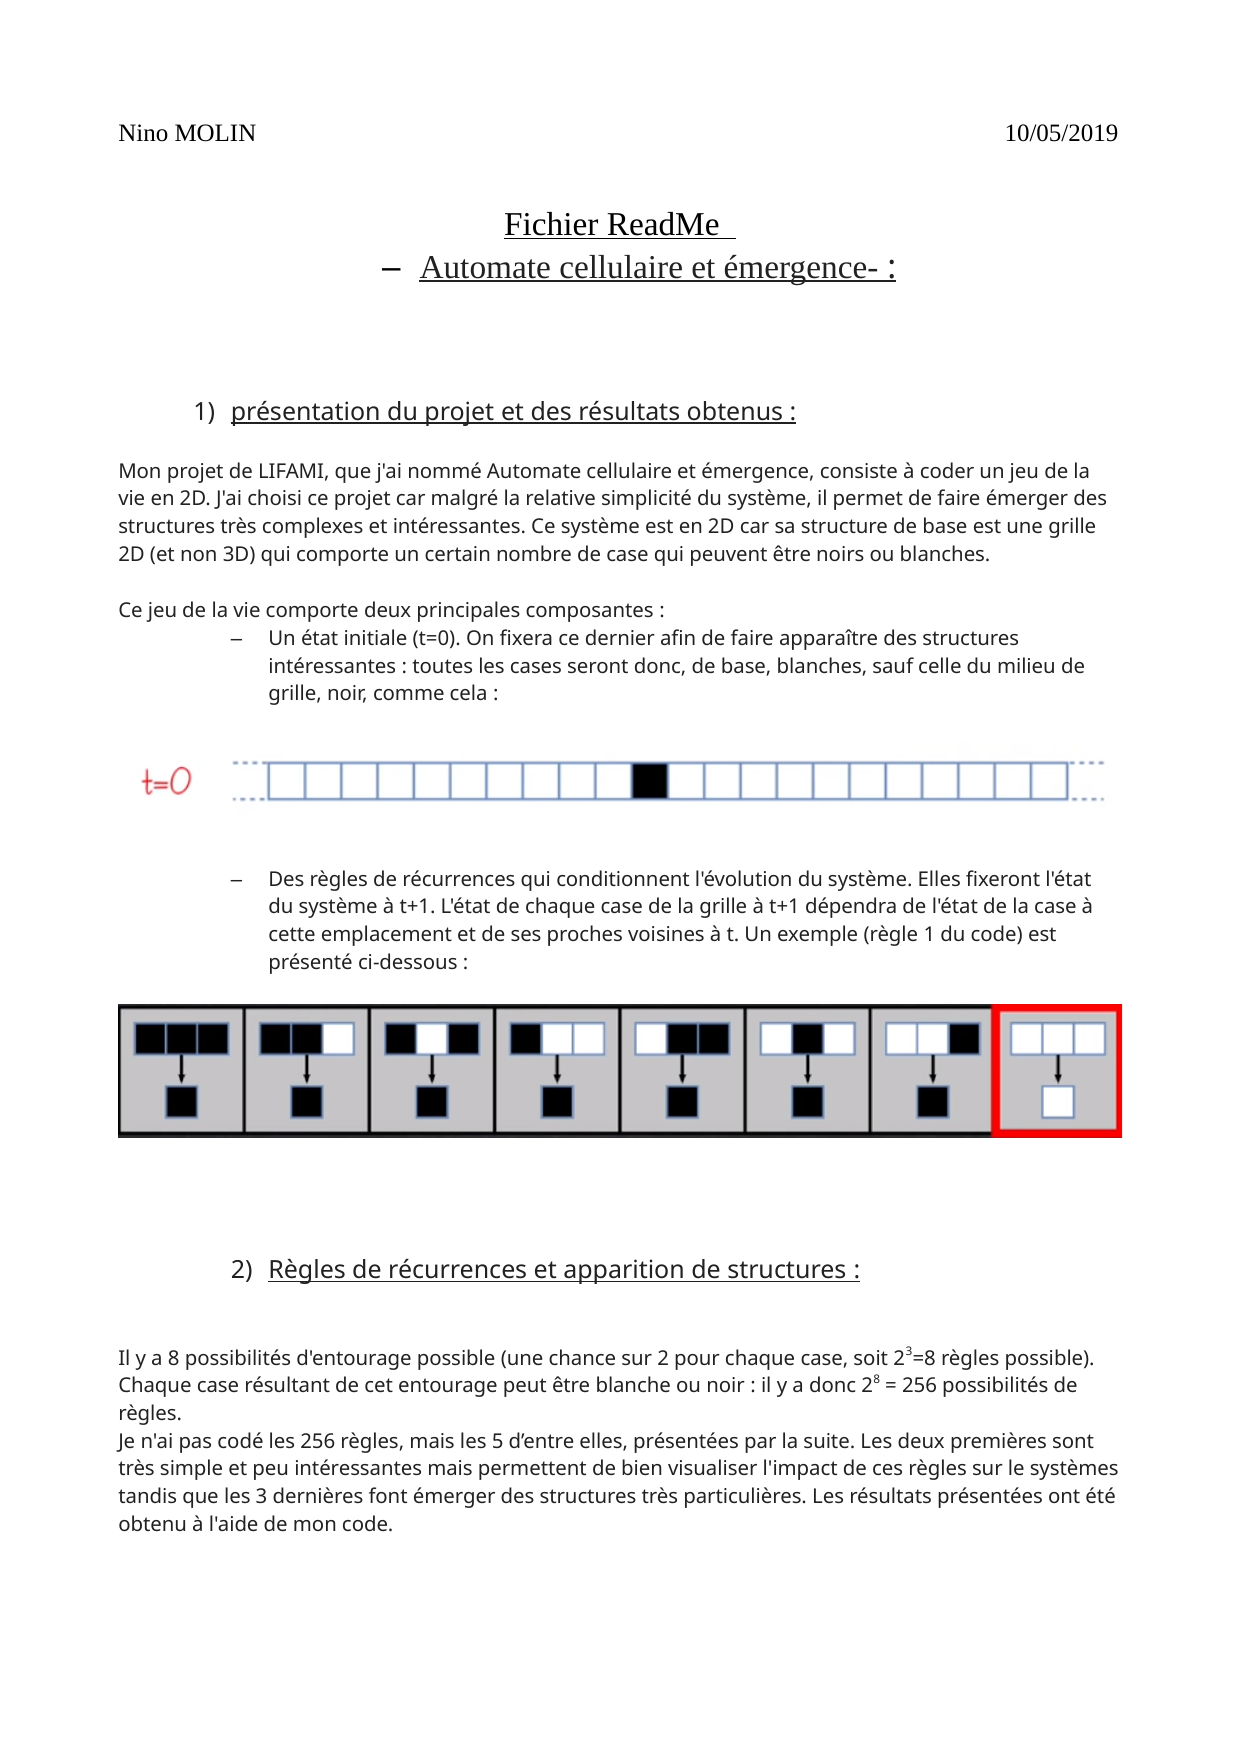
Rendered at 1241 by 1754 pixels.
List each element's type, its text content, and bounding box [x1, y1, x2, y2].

list Règles de récurrences et apparition de structures : [231, 1252, 1122, 1286]
text Mon projet de LIFAMI, que j'ai nommé Automate cellulaire et émergence, consiste à coder un jeu de la vie en 2D. J'ai choisi ce projet car malgré la relative simplicité du système, il permet de faire émerger des structures très complexes et intéressantes. Ce système est en 2D car sa structure de base est une grille 2D (et non 3D) qui comporte un certain nombre de case qui peuvent être noirs ou blanches. [118, 456, 1122, 567]
picture [118, 1004, 1123, 1138]
picture [127, 725, 1131, 836]
text Je n'ai pas codé les 256 règles, mais les 5 d’entre elles, présentées par la suite. Les deux premières sont très simple et peu intéressantes mais permettent de bien visualiser l'impact de ces règles sur le systèmes tandis que les 3 dernières font émerger des structures très particulières. Les résultats présentées ont été obtenu à l'aide de mon code. [118, 1426, 1122, 1537]
list Des règles de récurrences qui conditionnent l'évolution du système. Elles fixeront l'état du système à t+1. L'état de chaque case de la grille à t+1 dépendra de l'état de la case à cette emplacement et de ses proches voisines à t. Un exemple (règle 1 du code) est présenté ci-dessous : [231, 864, 1122, 975]
text Nino MOLIN 10/05/2019 [118, 118, 1122, 147]
list présentation du projet et des résultats obtenus : [193, 393, 1122, 428]
list Un état initiale (t=0). On fixera ce dernier afin de faire apparaître des structures intéressantes : toutes les cases seront donc, de base, blanches, sauf celle du milieu de grille, noir, comme cela : [231, 624, 1122, 707]
text Ce jeu de la vie comporte deux principales composantes : [118, 596, 1122, 624]
list Automate cellulaire et émergence- : [156, 243, 1122, 288]
text Il y a 8 possibilités d'entourage possible (une chance sur 2 pour chaque case, soit 23=8 règles possible). [118, 1343, 1122, 1371]
text Fichier ReadMe [118, 204, 1122, 243]
text Chaque case résultant de cet entourage peut être blanche ou noir : il y a donc 28 = 256 possibilités de règles. [118, 1371, 1122, 1426]
